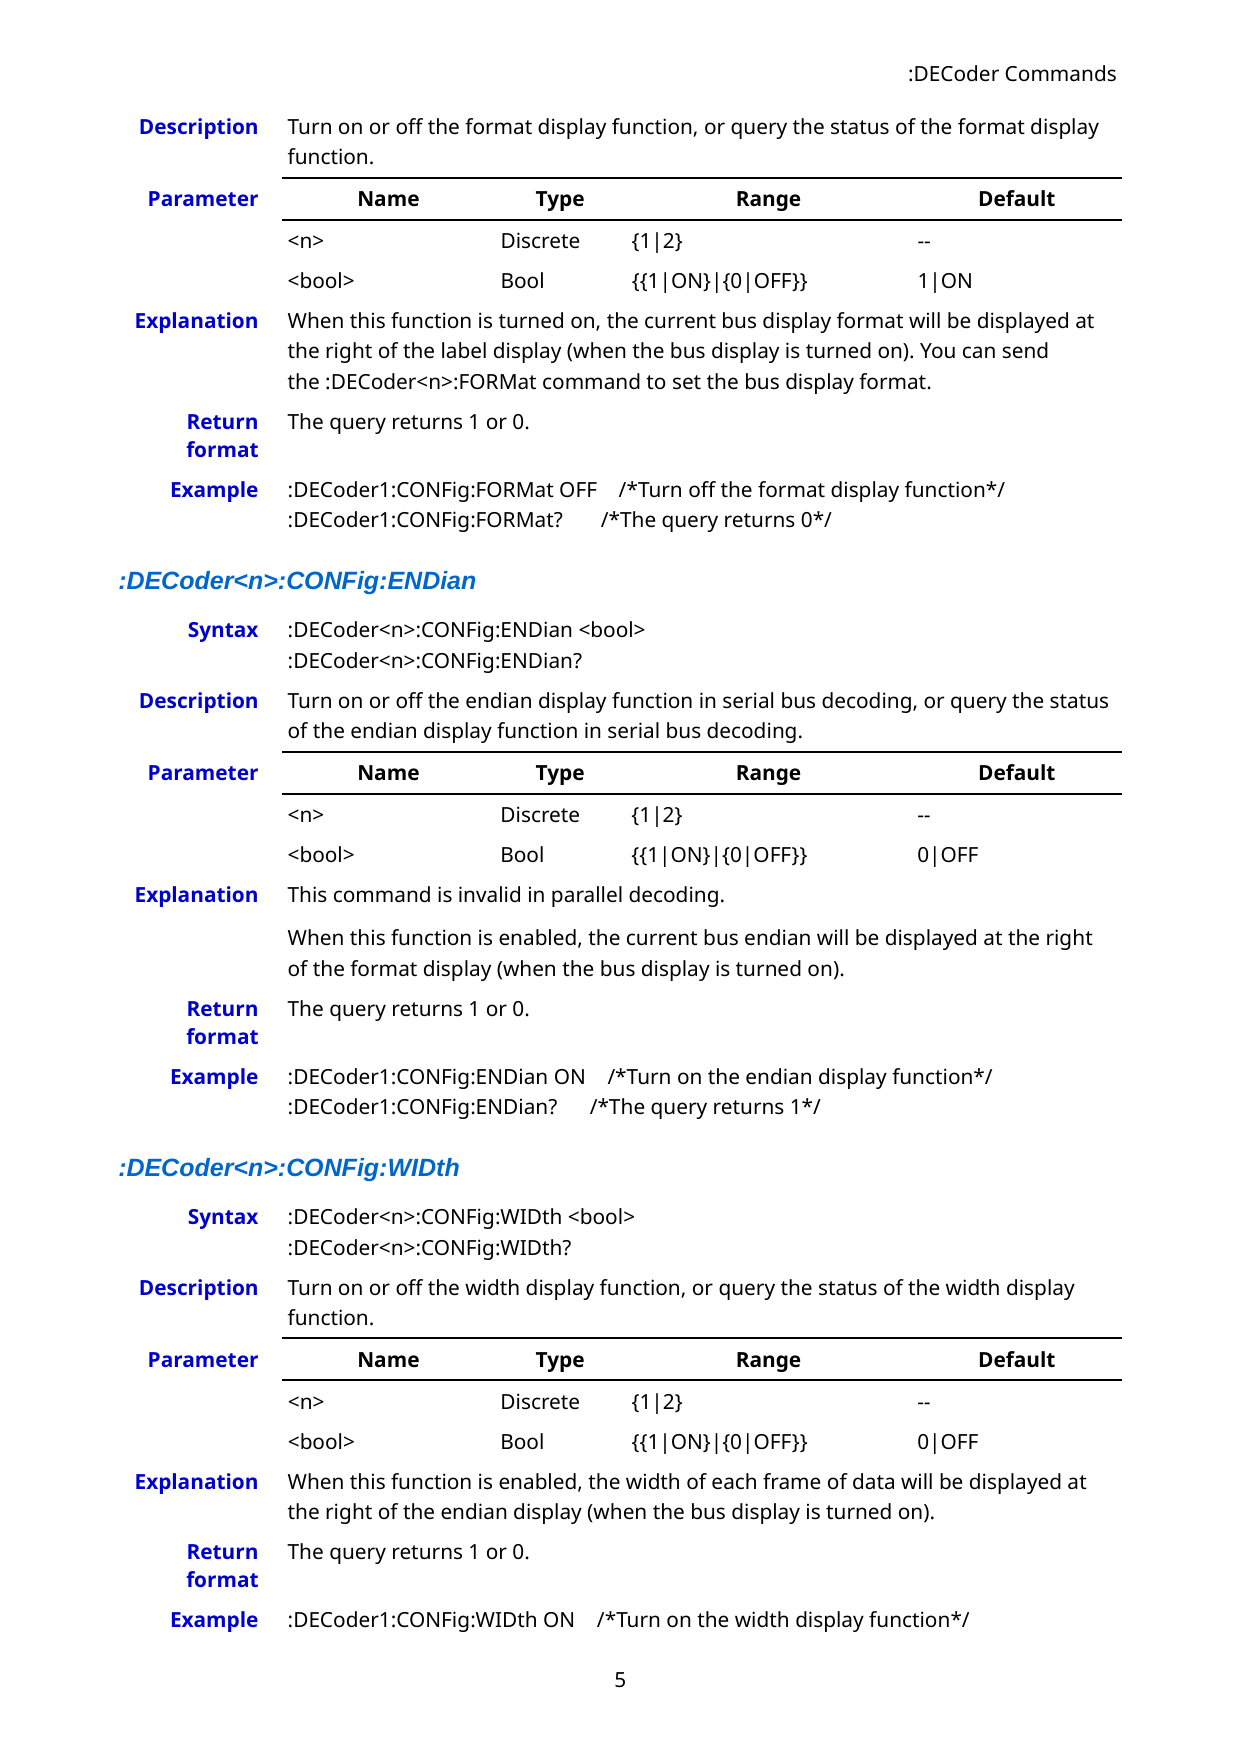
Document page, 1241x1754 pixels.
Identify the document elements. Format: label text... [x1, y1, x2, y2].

table_cell :DECoder1:CONFig:WIDth ON /*Turn on the width display function*/ [282, 1600, 1122, 1640]
table_cell Turn on or off the endian display function in serial bus decoding, or query the status of the endian display function in serial bus decoding. [282, 680, 1122, 751]
table_cell [118, 261, 282, 300]
table_cell <bool> [282, 261, 494, 300]
table_cell Name [282, 1339, 494, 1379]
table_cell Turn on or off the width display function, or query the status of the width display function. [282, 1267, 1122, 1337]
table_cell <n> [282, 221, 494, 261]
table_cell -- [911, 795, 1122, 834]
table_cell When this function is turned on, the current bus display format will be displayed at the right of the label display (when the bus display is turned on). You can send the :DECoder<n>:FORMat command to set the bus display format. [282, 300, 1122, 401]
table_cell {{1|ON}|{0|OFF}} [626, 261, 911, 300]
table_cell Bool [494, 1421, 626, 1461]
table_cell Turn on or off the format display function, or query the status of the format display function. [282, 106, 1122, 177]
table_cell Return format [118, 988, 282, 1056]
table_cell -- [911, 1381, 1122, 1421]
table_cell {{1|ON}|{0|OFF}} [626, 1421, 911, 1461]
table_cell Type [494, 753, 626, 792]
table_cell :DECoder1:CONFig:FORMat OFF /*Turn off the format display function*/ :DECoder1:CONFig:FORMat? /*The query returns 0*/ [282, 470, 1122, 540]
table_cell When this function is enabled, the width of each frame of data will be displayed at the right of the endian display (when the bus display is turned on). [282, 1461, 1122, 1531]
table_cell Range [626, 753, 911, 792]
table_cell Explanation [118, 300, 282, 401]
table_cell Type [494, 1339, 626, 1379]
table_cell Discrete [494, 221, 626, 261]
table_cell [118, 1379, 282, 1421]
table_cell This command is invalid in parallel decoding. When this function is enabled, the current bus endian will be displayed at the right of the format display (when the bus display is turned on). [282, 874, 1122, 988]
table_cell <bool> [282, 1421, 494, 1461]
table_cell The query returns 1 or 0. [282, 988, 1122, 1056]
table_cell 1|ON [911, 261, 1122, 300]
table_header :DECoder<n>:CONFig:WIDth <bool> :DECoder<n>:CONFig:WIDth? [282, 1197, 1122, 1267]
table_cell Description [118, 1267, 282, 1337]
table_cell [118, 835, 282, 874]
table_cell Example [118, 1056, 282, 1127]
table_cell Default [911, 179, 1122, 218]
table_cell [118, 793, 282, 834]
table_cell -- [911, 221, 1122, 261]
table_cell Parameter [118, 751, 282, 792]
table_header Syntax [118, 1197, 282, 1267]
table_cell <bool> [282, 835, 494, 874]
table_cell Parameter [118, 1337, 282, 1379]
table_cell {1|2} [626, 1381, 911, 1421]
table_cell {{1|ON}|{0|OFF}} [626, 835, 911, 874]
table_cell Explanation [118, 874, 282, 988]
table_cell Bool [494, 261, 626, 300]
table_cell 0|OFF [911, 1421, 1122, 1461]
table_cell Name [282, 179, 494, 218]
table_cell Example [118, 470, 282, 540]
table_cell Bool [494, 835, 626, 874]
subtitle :DECoder<n>:CONFig:ENDian [118, 566, 1122, 595]
table_cell 0|OFF [911, 835, 1122, 874]
table_cell Range [626, 179, 911, 218]
table_cell Default [911, 1339, 1122, 1379]
table_cell <n> [282, 1381, 494, 1421]
table_cell Discrete [494, 795, 626, 834]
table_cell The query returns 1 or 0. [282, 1531, 1122, 1600]
table_cell The query returns 1 or 0. [282, 401, 1122, 469]
table_header :DECoder<n>:CONFig:ENDian <bool> :DECoder<n>:CONFig:ENDian? [282, 610, 1122, 680]
table_header Syntax [118, 610, 282, 680]
subtitle :DECoder<n>:CONFig:WIDth [118, 1153, 1122, 1182]
table_cell Explanation [118, 1461, 282, 1531]
table_cell Description [118, 106, 282, 177]
table_cell Discrete [494, 1381, 626, 1421]
table_cell <n> [282, 795, 494, 834]
table_cell {1|2} [626, 795, 911, 834]
table_cell [118, 219, 282, 261]
table_cell Description [118, 680, 282, 751]
table_cell Type [494, 179, 626, 218]
table_cell {1|2} [626, 221, 911, 261]
table_cell Parameter [118, 177, 282, 218]
table_cell Return format [118, 401, 282, 469]
table_cell Range [626, 1339, 911, 1379]
table_cell Example [118, 1600, 282, 1640]
table_cell :DECoder1:CONFig:ENDian ON /*Turn on the endian display function*/ :DECoder1:CONFig:ENDian? /*The query returns 1*/ [282, 1056, 1122, 1127]
table_cell Return format [118, 1531, 282, 1600]
table_cell Default [911, 753, 1122, 792]
table_cell Name [282, 753, 494, 792]
table_cell [118, 1421, 282, 1461]
